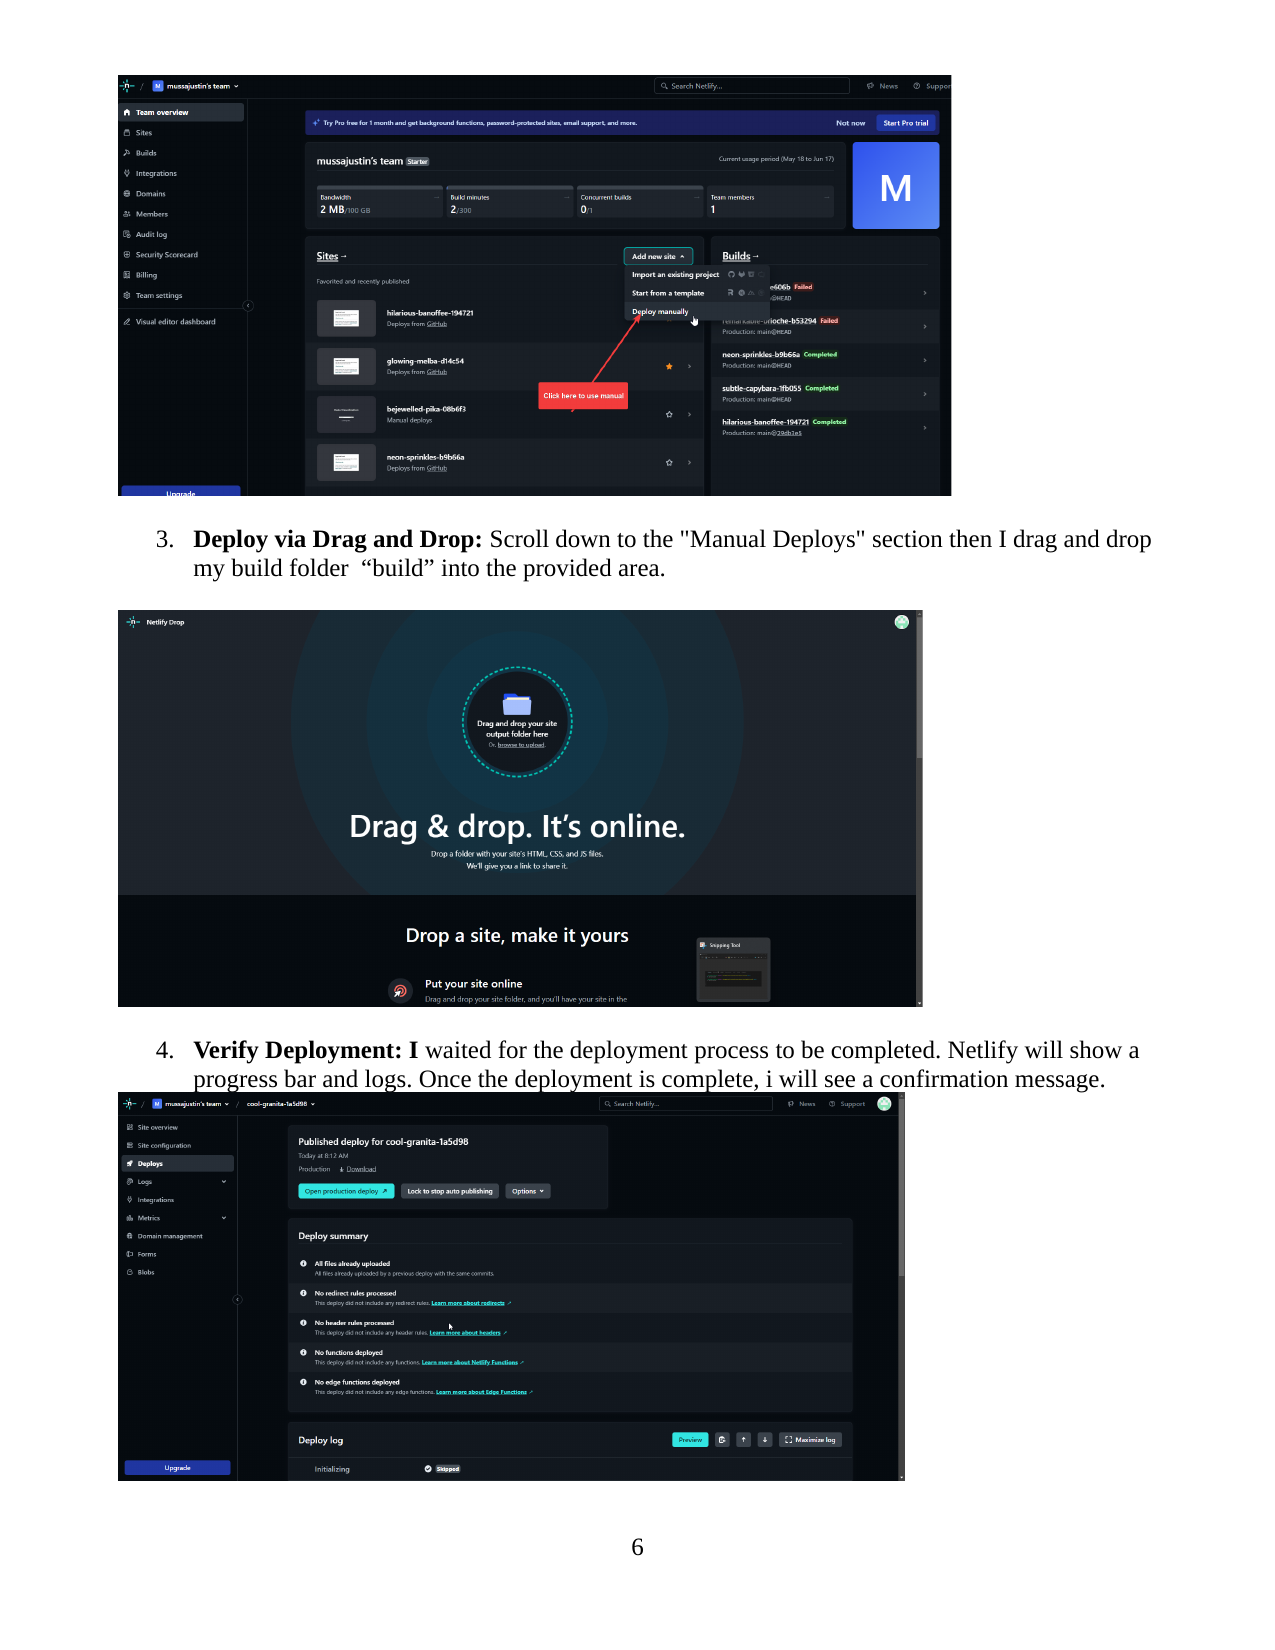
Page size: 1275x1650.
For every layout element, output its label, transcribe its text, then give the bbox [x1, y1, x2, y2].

list Verify Deployment: I waited for the deployment process to be completed. Netlify will show a progress bar and logs. Once the deployment is complete, i will see a confirmation message. [156, 1035, 1157, 1093]
list Deploy via Drag and Drop: Scroll down to the "Manual Deploys" section then I drag and drop my build folder “build” into the provided area. [156, 524, 1157, 582]
